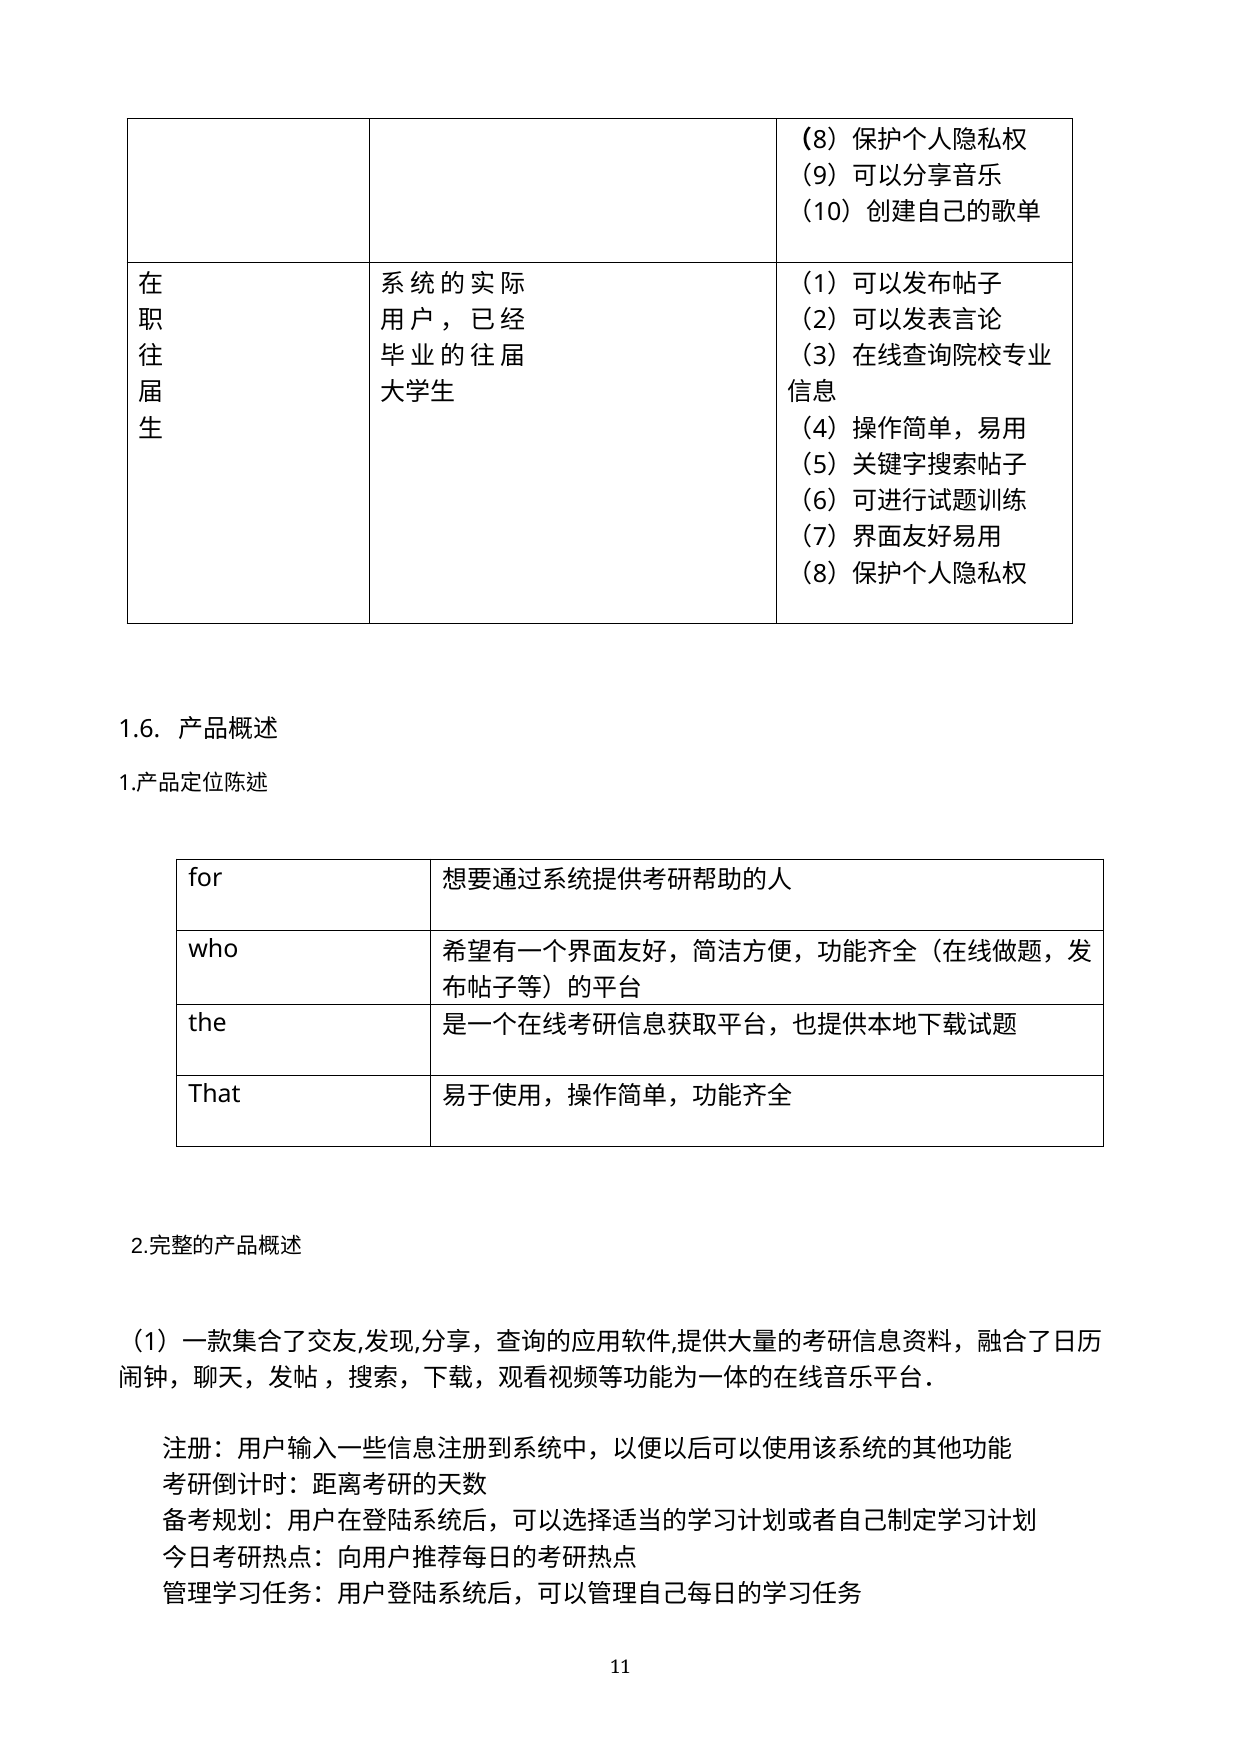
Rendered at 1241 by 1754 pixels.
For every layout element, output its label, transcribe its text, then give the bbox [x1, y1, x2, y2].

text 考研倒计时：距离考研的天数 [118, 1464, 1122, 1501]
table_header 想要通过系统提供考研帮助的人 [431, 860, 1103, 930]
table_header for [177, 860, 430, 930]
table_cell 易于使用，操作简单，功能齐全 [431, 1076, 1103, 1146]
subtitle 产品概述 [118, 709, 1122, 745]
table_cell 系统的实际用户，已经毕业的往届大学生 [370, 263, 776, 623]
text 备考规划：用户在登陆系统后，可以选择适当的学习计划或者自己制定学习计划 [118, 1501, 1122, 1537]
table_cell the [177, 1005, 430, 1075]
table_cell who [177, 931, 430, 1003]
text 注册：用户输入一些信息注册到系统中，以便以后可以使用该系统的其他功能 [118, 1428, 1122, 1464]
table_header [370, 119, 776, 262]
text 今日考研热点：向用户推荐每日的考研热点 [118, 1537, 1122, 1573]
subtitle 2.完整的产品概述 [43, 1227, 1122, 1261]
table_cell 在职往届生 [128, 263, 369, 623]
table_cell That [177, 1076, 430, 1146]
table_cell （1）可以发布帖子 （2）可以发表言论 （3）在线查询院校专业信息 （4）操作简单，易用 （5）关键字搜索帖子 （6）可进行试题训练 （7）界面友好易用 （8）保护个人隐私权 [777, 263, 1072, 623]
table_cell 希望有一个界面友好，简洁方便，功能齐全（在线做题，发布帖子等）的平台 [431, 931, 1103, 1003]
table_cell 是一个在线考研信息获取平台，也提供本地下载试题 [431, 1005, 1103, 1075]
table_header （8）保护个人隐私权 （9）可以分享音乐 （10）创建自己的歌单 [777, 119, 1072, 262]
text 管理学习任务：用户登陆系统后，可以管理自己每日的学习任务 [118, 1573, 1122, 1609]
subtitle 1.产品定位陈述 [43, 764, 1122, 798]
text （1）一款集合了交友,发现,分享，查询的应用软件,提供大量的考研信息资料，融合了日历闹钟，聊天，发帖 ，搜索，下载，观看视频等功能为一体的在线音乐平台． [118, 1322, 1122, 1394]
table_header [128, 119, 369, 262]
